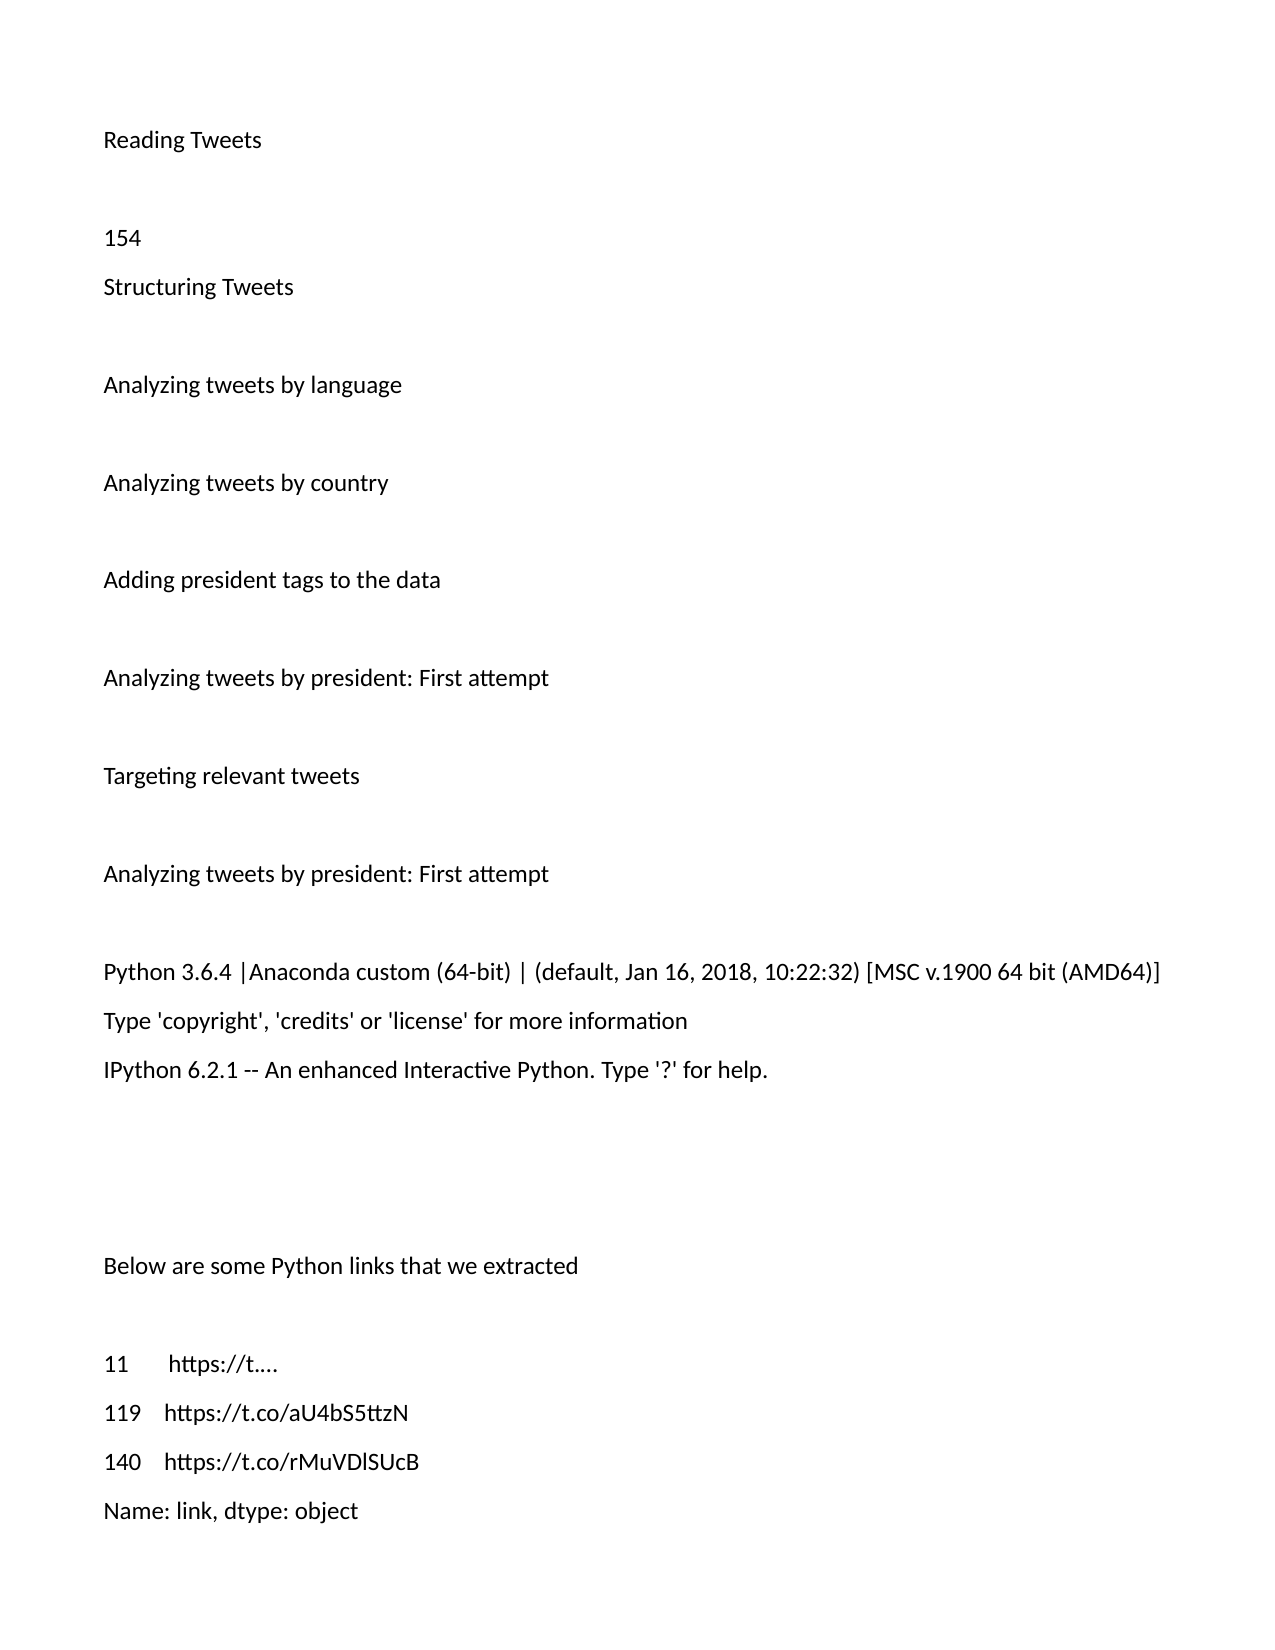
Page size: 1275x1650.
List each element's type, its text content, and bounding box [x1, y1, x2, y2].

text 140 https://t.co/rMuVDlSUcB [103, 1446, 1167, 1476]
text Reading Tweets [103, 124, 1167, 154]
text Type 'copyright', 'credits' or 'license' for more information [103, 1005, 1167, 1036]
text Targeting relevant tweets [103, 760, 1167, 791]
text 119 https://t.co/aU4bS5ttzN [103, 1397, 1167, 1427]
text Below are some Python links that we extracted [103, 1250, 1167, 1281]
text Analyzing tweets by language [103, 369, 1167, 399]
text Structuring Tweets [103, 271, 1167, 301]
text Name: link, dtype: object [103, 1495, 1167, 1525]
text Analyzing tweets by president: First attempt [103, 858, 1167, 889]
text Python 3.6.4 |Anaconda custom (64-bit) | (default, Jan 16, 2018, 10:22:32) [MSC v.1900 64 bit (AMD64)] [103, 956, 1167, 987]
text 154 [103, 222, 1167, 252]
text Adding president tags to the data [103, 564, 1167, 595]
text Analyzing tweets by country [103, 467, 1167, 497]
text 11 https://t.… [103, 1348, 1167, 1378]
text IPython 6.2.1 -- An enhanced Interactive Python. Type '?' for help. [103, 1054, 1167, 1085]
text Analyzing tweets by president: First attempt [103, 662, 1167, 693]
